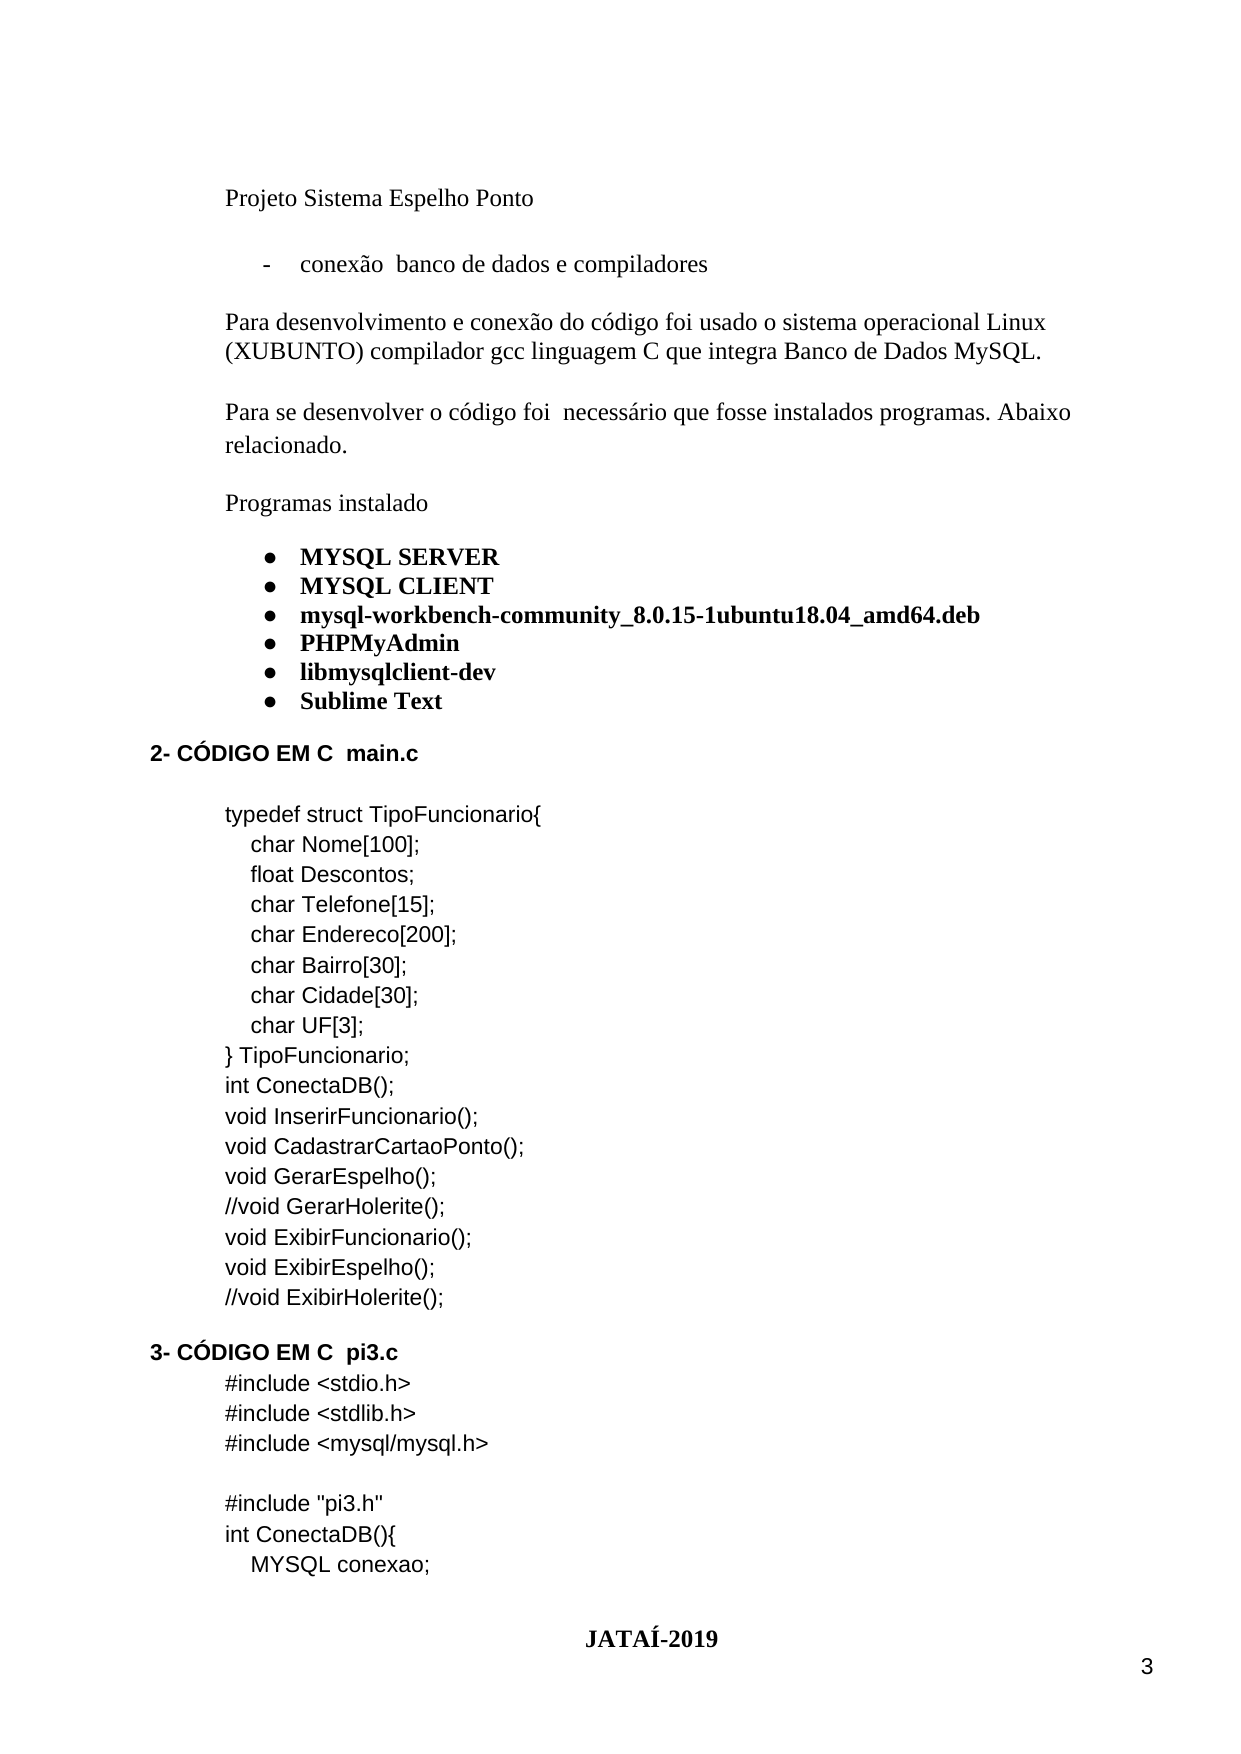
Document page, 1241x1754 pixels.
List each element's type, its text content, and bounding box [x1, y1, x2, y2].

text char Telefone[15]; [225, 891, 1153, 917]
text //void ExibirHolerite(); [225, 1284, 1153, 1310]
list PHPMyAdmin [262, 628, 1153, 657]
text float Descontos; [225, 861, 1153, 887]
text Programas instalado [225, 488, 1153, 517]
text #include <stdio.h> [225, 1369, 1153, 1396]
text int ConectaDB(){ [225, 1521, 1153, 1547]
text #include "pi3.h" [225, 1490, 1153, 1517]
text char Bairro[30]; [225, 952, 1153, 978]
text Para se desenvolver o código foi necessário que fosse instalados programas. Abaixo relacionado. [225, 397, 1153, 459]
text //void GerarHolerite(); [225, 1193, 1153, 1219]
text void GerarEspelho(); [225, 1163, 1153, 1189]
text Projeto Sistema Espelho Ponto [225, 183, 1153, 212]
list mysql-workbench-community_8.0.15-1ubuntu18.04_amd64.deb [262, 600, 1153, 628]
text int ConectaDB(); [225, 1072, 1153, 1099]
text void CadastrarCartaoPonto(); [225, 1133, 1153, 1159]
text void ExibirFuncionario(); [225, 1223, 1153, 1250]
text } TipoFuncionario; [225, 1042, 1153, 1068]
text #include <mysql/mysql.h> [225, 1430, 1153, 1456]
list MYSQL CLIENT [262, 571, 1153, 600]
text char Nome[100]; [225, 831, 1153, 857]
text Para desenvolvimento e conexão do código foi usado o sistema operacional Linux (XUBUNTO) compilador gcc linguagem C que integra Banco de Dados MySQL. [225, 307, 1153, 364]
subtitle 3- CÓDIGO EM C pi3.c [150, 1339, 1153, 1365]
text #include <stdlib.h> [225, 1400, 1153, 1426]
text void InserirFuncionario(); [225, 1103, 1153, 1129]
list Sublime Text [262, 686, 1153, 715]
text char Endereco[200]; [225, 921, 1153, 948]
text char UF[3]; [225, 1012, 1153, 1038]
text char Cidade[30]; [225, 982, 1153, 1008]
text typedef struct TipoFuncionario{ [225, 801, 1153, 827]
subtitle 2- CÓDIGO EM C main.c [150, 740, 1153, 766]
list libmysqlclient-dev [262, 657, 1153, 686]
list MYSQL SERVER [262, 542, 1153, 571]
list conexão banco de dados e compiladores [262, 249, 1153, 278]
text MYSQL conexao; [225, 1551, 1153, 1577]
text void ExibirEspelho(); [225, 1254, 1153, 1280]
